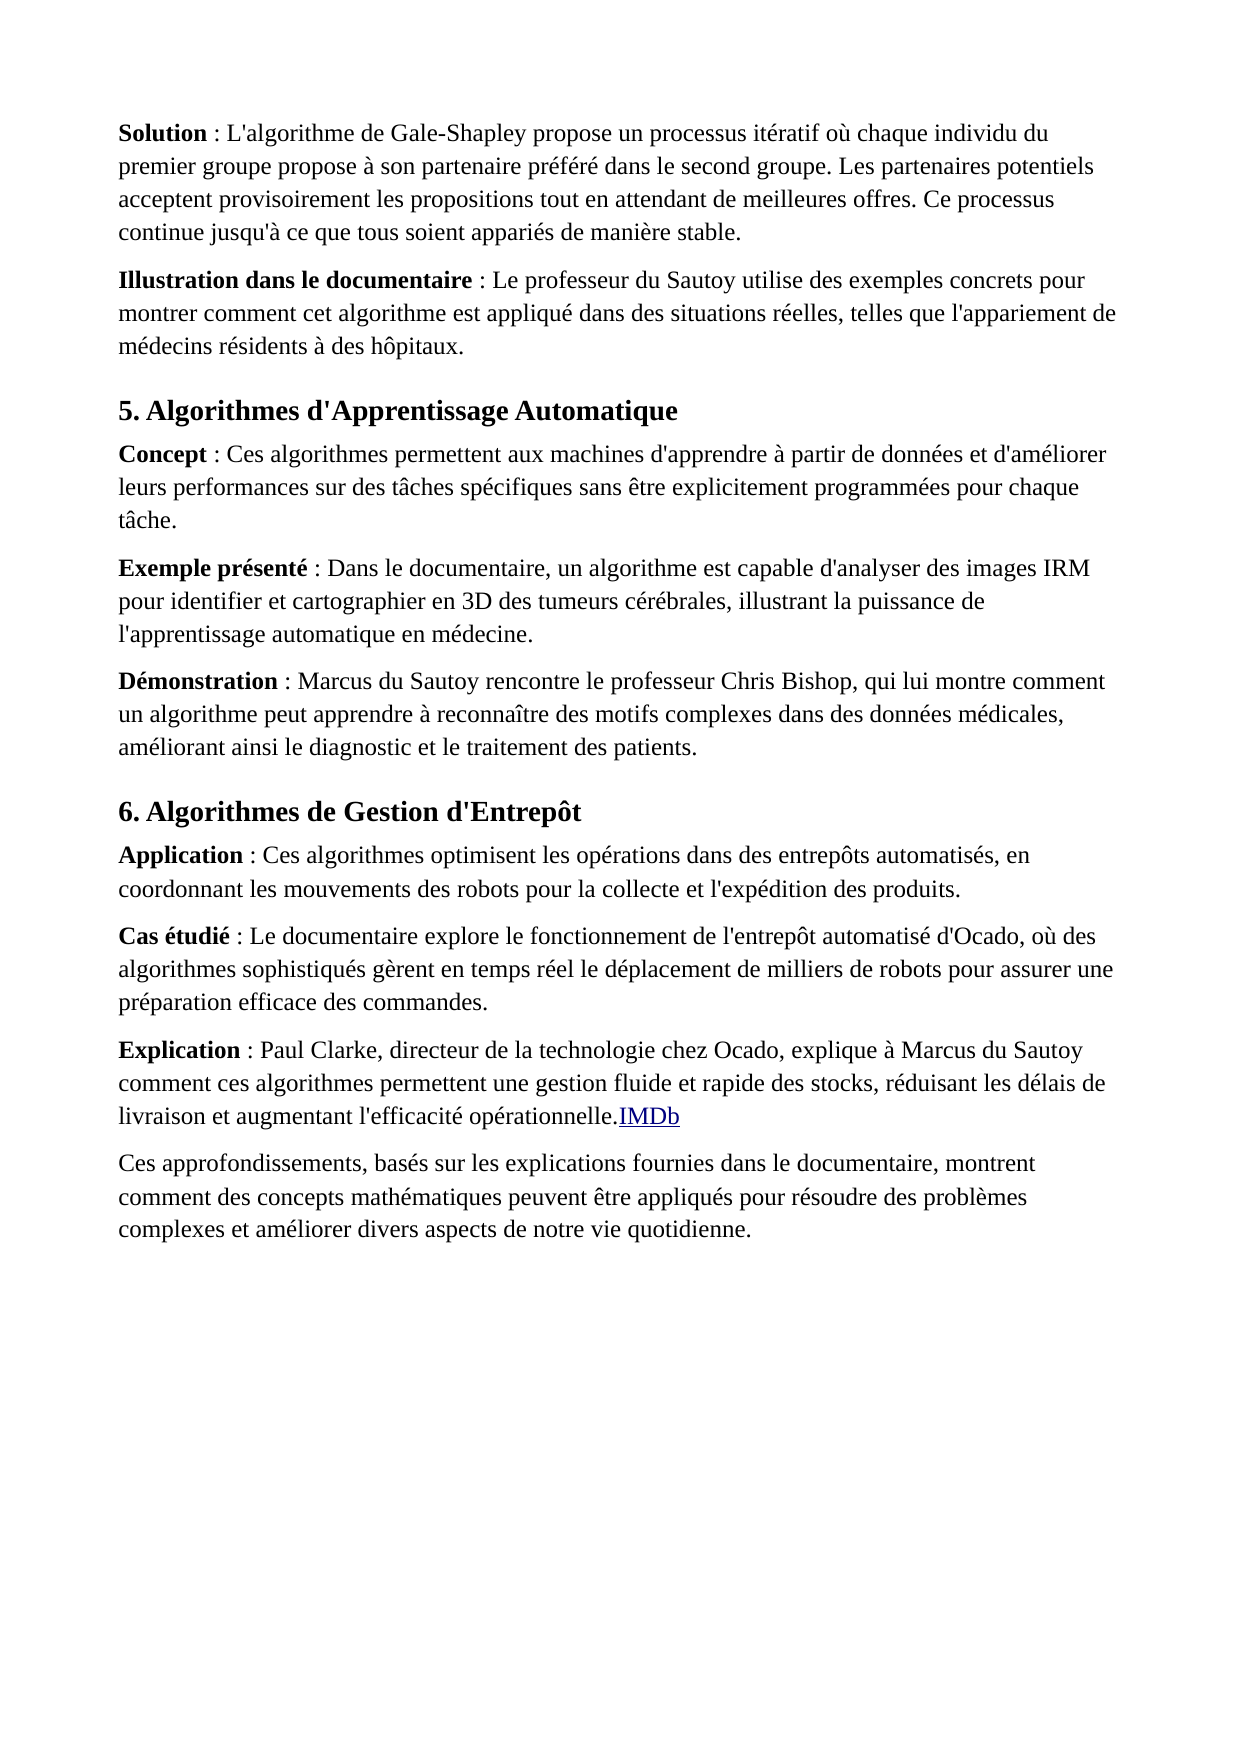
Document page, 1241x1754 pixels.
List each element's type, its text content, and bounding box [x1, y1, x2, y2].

text Concept : Ces algorithmes permettent aux machines d'apprendre à partir de données et d'améliorer leurs performances sur des tâches spécifiques sans être explicitement programmées pour chaque tâche.​ [118, 439, 1122, 534]
text Démonstration : Marcus du Sautoy rencontre le professeur Chris Bishop, qui lui montre comment un algorithme peut apprendre à reconnaître des motifs complexes dans des données médicales, améliorant ainsi le diagnostic et le traitement des patients.​ [118, 666, 1122, 761]
text Illustration dans le documentaire : Le professeur du Sautoy utilise des exemples concrets pour montrer comment cet algorithme est appliqué dans des situations réelles, telles que l'appariement de médecins résidents à des hôpitaux.​ [118, 265, 1122, 359]
text Exemple présenté : Dans le documentaire, un algorithme est capable d'analyser des images IRM pour identifier et cartographier en 3D des tumeurs cérébrales, illustrant la puissance de l'apprentissage automatique en médecine.​ [118, 553, 1122, 647]
text Solution : L'algorithme de Gale-Shapley propose un processus itératif où chaque individu du premier groupe propose à son partenaire préféré dans le second groupe. Les partenaires potentiels acceptent provisoirement les propositions tout en attendant de meilleures offres. Ce processus continue jusqu'à ce que tous soient appariés de manière stable.​ [118, 118, 1122, 246]
text Application : Ces algorithmes optimisent les opérations dans des entrepôts automatisés, en coordonnant les mouvements des robots pour la collecte et l'expédition des produits.​ [118, 841, 1122, 902]
text Cas étudié : Le documentaire explore le fonctionnement de l'entrepôt automatisé d'Ocado, où des algorithmes sophistiqués gèrent en temps réel le déplacement de milliers de robots pour assurer une préparation efficace des commandes.​ [118, 921, 1122, 1016]
text Ces approfondissements, basés sur les explications fournies dans le documentaire, montrent comment des concepts mathématiques peuvent être appliqués pour résoudre des problèmes complexes et améliorer divers aspects de notre vie quotidienne. [118, 1148, 1122, 1243]
text Explication : Paul Clarke, directeur de la technologie chez Ocado, explique à Marcus du Sautoy comment ces algorithmes permettent une gestion fluide et rapide des stocks, réduisant les délais de livraison et augmentant l'efficacité opérationnelle.​IMDb [118, 1035, 1122, 1130]
subtitle 5. Algorithmes d'Apprentissage Automatique [118, 393, 1122, 427]
subtitle 6. Algorithmes de Gestion d'Entrepôt [118, 794, 1122, 828]
